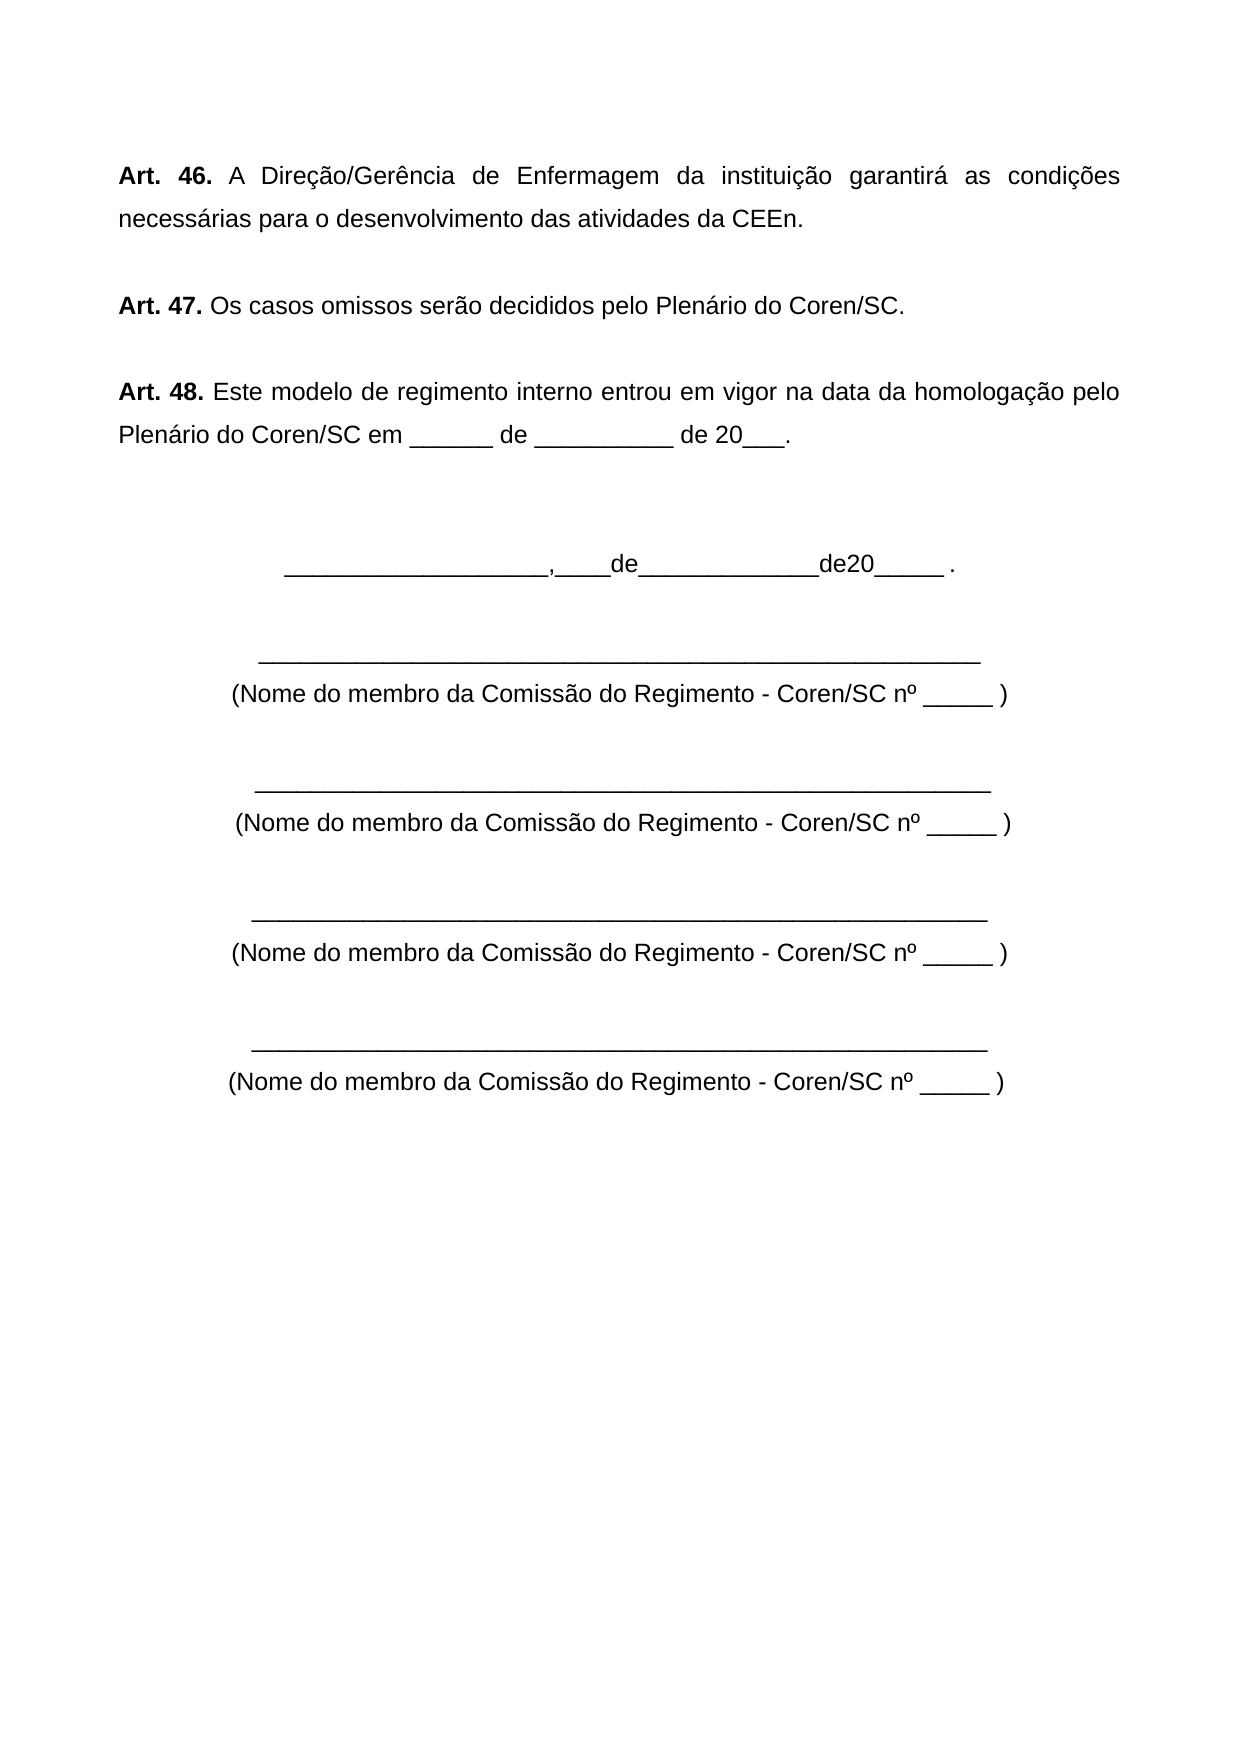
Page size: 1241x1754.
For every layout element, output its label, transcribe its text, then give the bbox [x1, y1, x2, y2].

text (Nome do membro da Comissão do Regimento - Coren/SC nº _____ ) [118, 1067, 1122, 1096]
text _____________________________________________________ [118, 894, 1122, 923]
text (Nome do membro da Comissão do Regimento - Coren/SC nº _____ ) [118, 808, 1122, 837]
text Art. 48. Este modelo de regimento interno entrou em vigor na data da homologação pelo Plenário do Coren/SC em ______ de __________ de 20___. [118, 377, 1122, 449]
text (Nome do membro da Comissão do Regimento - Coren/SC nº _____ ) [118, 937, 1122, 966]
text Art. 46. A Direção/Gerência de Enfermagem da instituição garantirá as condições necessárias para o desenvolvimento das atividades da CEEn. [118, 161, 1122, 233]
text _____________________________________________________ [118, 765, 1122, 794]
text (Nome do membro da Comissão do Regimento - Coren/SC nº _____ ) [118, 679, 1122, 707]
text Art. 47. Os casos omissos serão decididos pelo Plenário do Coren/SC. [118, 291, 1122, 319]
text ___________________,____de_____________de20_____ . [118, 549, 1122, 578]
text ____________________________________________________ [118, 636, 1122, 664]
text _____________________________________________________ [118, 1024, 1122, 1052]
